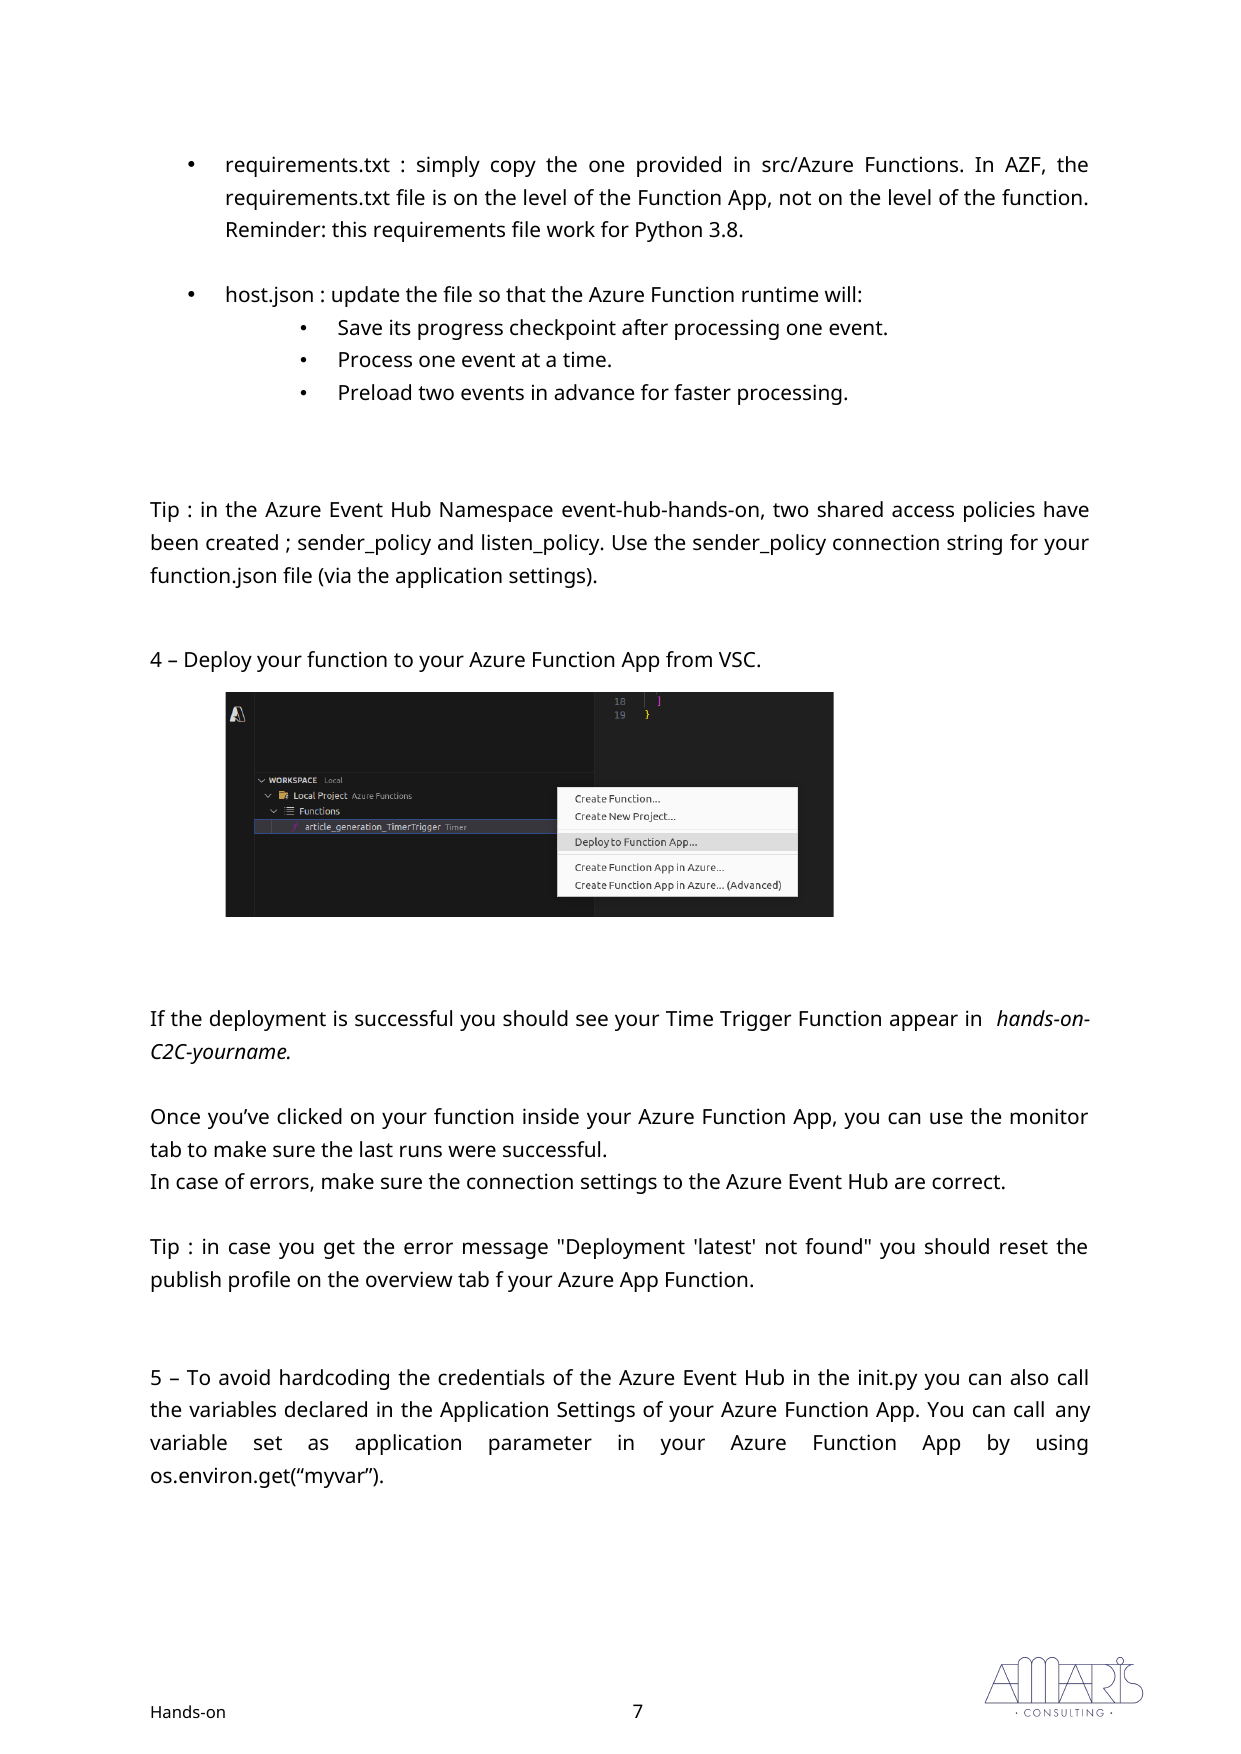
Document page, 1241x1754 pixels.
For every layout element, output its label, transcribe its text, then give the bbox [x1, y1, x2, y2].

picture [225, 692, 313, 917]
subtitle Once you’ve clicked on your function inside your Azure Function App, you can use the monitor tab to make sure the last runs were successful. [150, 1102, 1090, 1163]
subtitle Tip : in case you get the error message "Deployment 'latest' not found" you should reset the publish profile on the overview tab f your Azure App Function. [150, 1232, 1090, 1293]
picture [981, 1654, 1146, 1719]
subtitle Process one event at a time. [300, 346, 1090, 374]
subtitle Preload two events in advance for faster processing. [300, 378, 1090, 407]
subtitle If the deployment is successful you should see your Time Trigger Function appear in hands-on-C2C-yourname. [150, 1004, 1090, 1065]
subtitle host.json : update the file so that the Azure Function runtime will: [187, 280, 1090, 309]
subtitle requirements.txt : simply copy the one provided in src/Azure Functions. In AZF, the requirements.txt file is on the level of the Function App, not on the level of the function. Reminder: this requirements file work for Python 3.8. [187, 150, 1090, 244]
subtitle 4 – Deploy your function to your Azure Function App from VSC. [150, 646, 1090, 674]
subtitle 5 – To avoid hardcoding the credentials of the Azure Event Hub in the init.py you can also call the variables declared in the Application Settings of your Azure Function App. You can call any variable set as application parameter in your Azure Function App by using os.environ.get(“myvar”). [150, 1363, 1090, 1489]
subtitle In case of errors, make sure the connection settings to the Azure Event Hub are correct. [150, 1167, 1090, 1196]
subtitle Tip : in the Azure Event Hub Namespace event-hub-hands-on, two shared access policies have been created ; sender_policy and listen_policy. Use the sender_policy connection string for your function.json file (via the application settings). [150, 496, 1090, 589]
subtitle Save its progress checkpoint after processing one event. [300, 313, 1090, 341]
